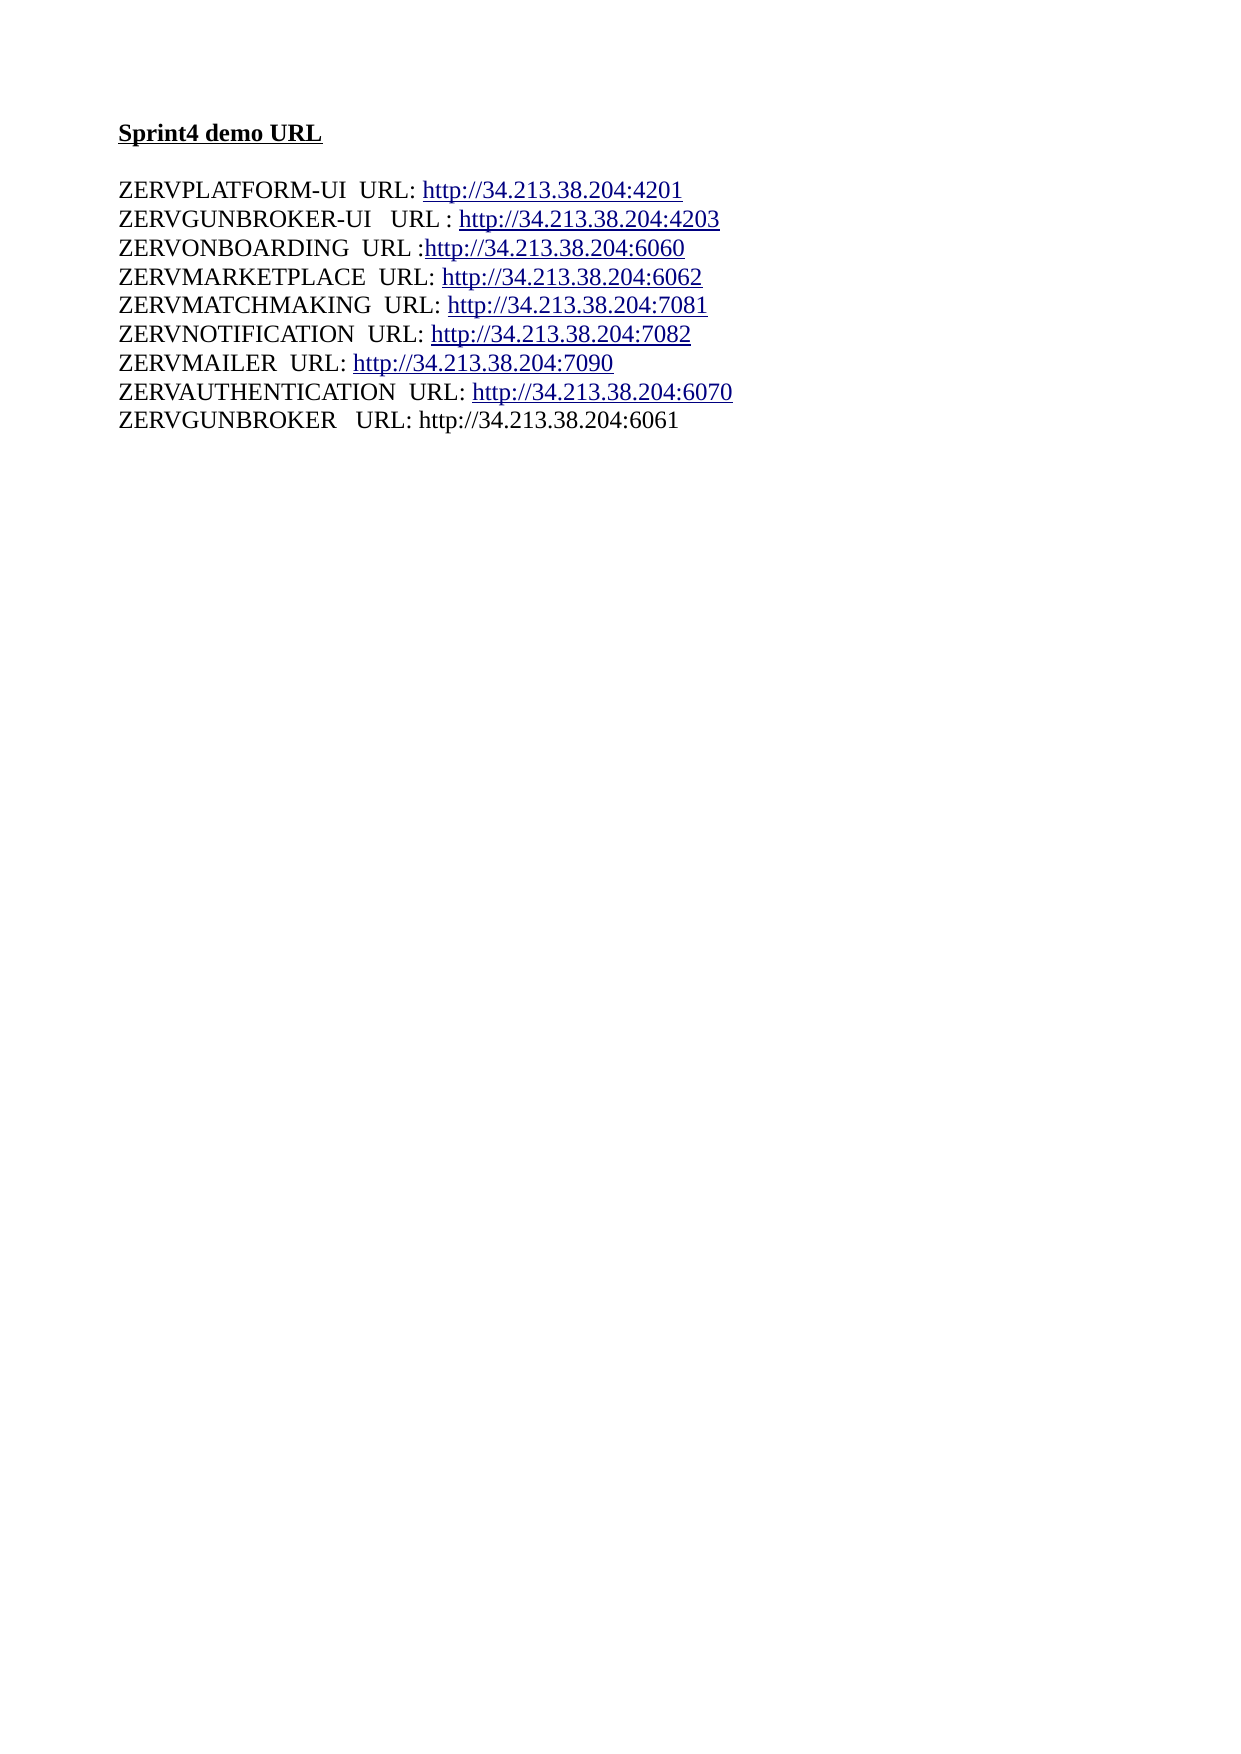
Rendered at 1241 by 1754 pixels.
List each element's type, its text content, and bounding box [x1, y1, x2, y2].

text ZERVGUNBROKER URL: http://34.213.38.204:6061 [118, 406, 1122, 434]
text ZERVMARKETPLACE URL: http://34.213.38.204:6062 [118, 262, 1122, 291]
text ZERVPLATFORM-UI URL: http://34.213.38.204:4201 [118, 176, 1122, 204]
text ZERVAUTHENTICATION URL: http://34.213.38.204:6070 [118, 377, 1122, 406]
text ZERVGUNBROKER-UI URL : http://34.213.38.204:4203 [118, 204, 1122, 233]
text ZERVNOTIFICATION URL: http://34.213.38.204:7082 [118, 319, 1122, 348]
text ZERVONBOARDING URL :http://34.213.38.204:6060 [118, 233, 1122, 262]
text Sprint4 demo URL [118, 118, 1122, 147]
text ZERVMAILER URL: http://34.213.38.204:7090 [118, 348, 1122, 377]
text ZERVMATCHMAKING URL: http://34.213.38.204:7081 [118, 291, 1122, 319]
